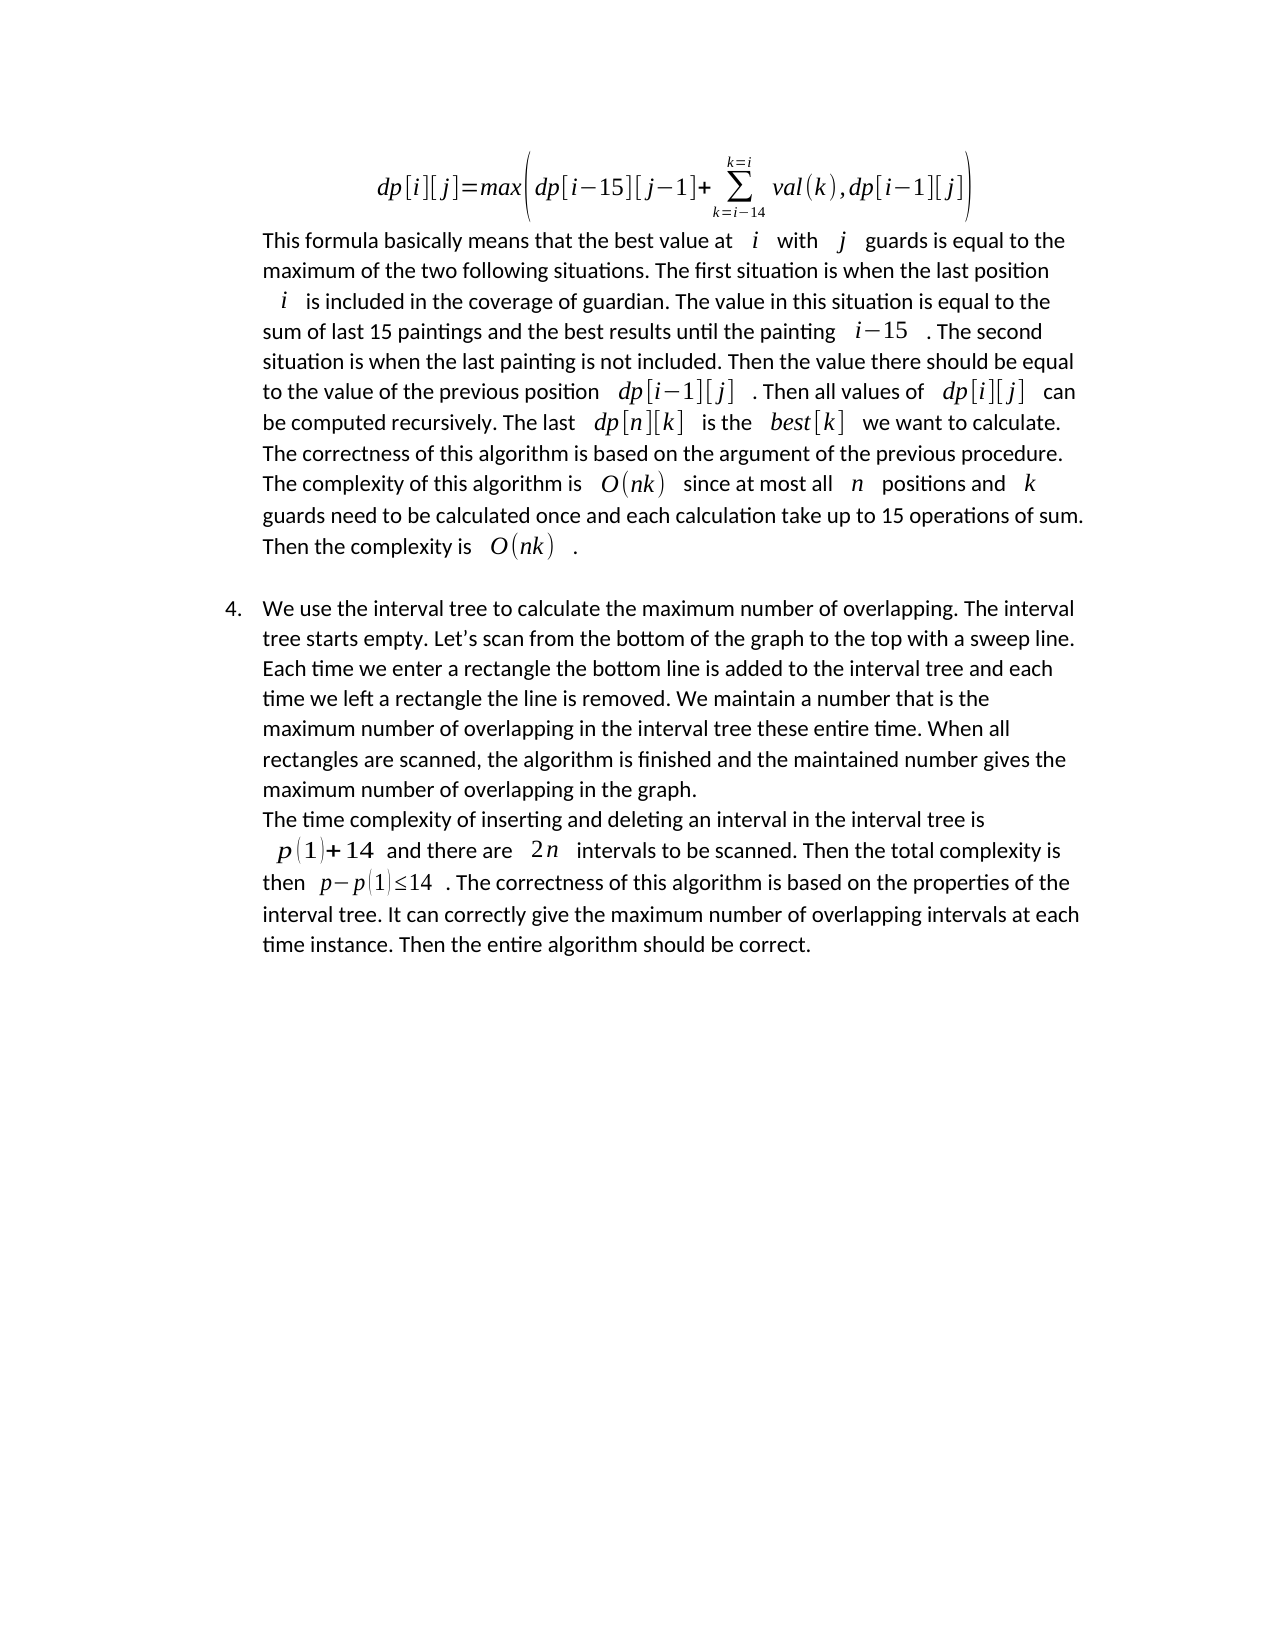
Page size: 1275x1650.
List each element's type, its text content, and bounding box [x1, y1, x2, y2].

list This formula basically means that the best value atwithguards is equal to the maximum of the two following situations. The first situation is when the last positionis included in the coverage of guardian. The value in this situation is equal to the sum of last 15 paintings and the best results until the painting. The second situation is when the last painting is not included. Then the value there should be equal to the value of the previous position. Then all values ofcan be computed recursively. The lastis thewe want to calculate. [225, 226, 1087, 437]
list The correctness of this algorithm is based on the argument of the previous procedure. The complexity of this algorithm issince at most allpositions andguards need to be calculated once and each calculation take up to 15 operations of sum. Then the complexity is. [225, 439, 1087, 561]
list The time complexity of inserting and deleting an interval in the interval tree isand there areintervals to be scanned. Then the total complexity is then. The correctness of this algorithm is based on the properties of the interval tree. It can correctly give the maximum number of overlapping intervals at each time instance. Then the entire algorithm should be correct. [225, 805, 1087, 958]
list We use the interval tree to calculate the maximum number of overlapping. The interval tree starts empty. Let’s scan from the bottom of the graph to the top with a sweep line. Each time we enter a rectangle the bottom line is added to the interval tree and each time we left a rectangle the line is removed. We maintain a number that is the maximum number of overlapping in the interval tree these entire time. When all rectangles are scanned, the algorithm is finished and the maintained number gives the maximum number of overlapping in the graph. [225, 594, 1087, 803]
